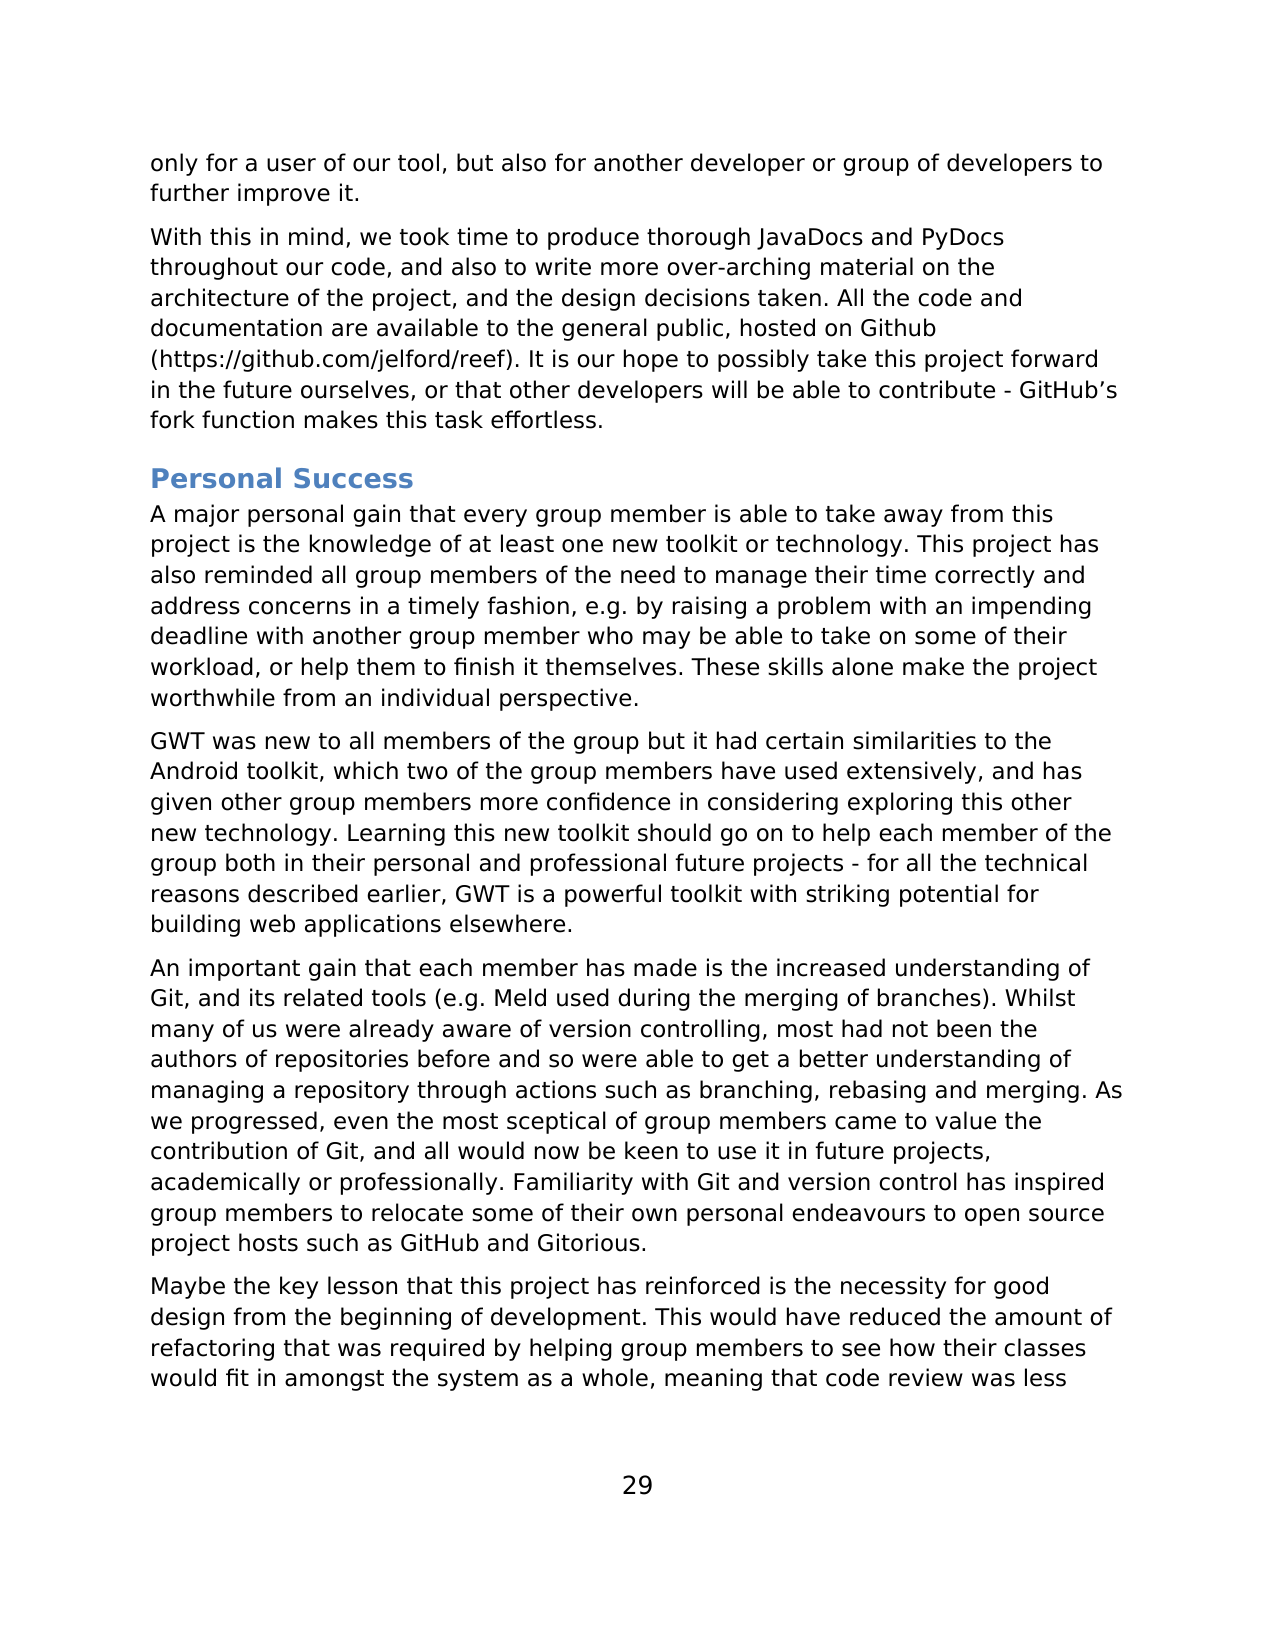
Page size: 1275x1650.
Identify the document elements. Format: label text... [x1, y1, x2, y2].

text Maybe the key lesson that this project has reinforced is the necessity for good design from the beginning of development. This would have reduced the amount of refactoring that was required by helping group members to see how their classes would fit in amongst the system as a whole, meaning that code review was less [150, 1273, 1125, 1392]
text A major personal gain that every group member is able to take away from this project is the knowledge of at least one new toolkit or technology. This project has also reminded all group members of the need to manage their time correctly and address concerns in a timely fashion, e.g. by raising a problem with an impending deadline with another group member who may be able to take on some of their workload, or help them to finish it themselves. These skills alone make the project worthwhile from an individual perspective. [150, 501, 1125, 711]
text only for a user of our tool, but also for another developer or group of developers to further improve it. [150, 150, 1125, 207]
subtitle Personal Success [150, 463, 1125, 495]
text GWT was new to all members of the group but it had certain similarities to the Android toolkit, which two of the group members have used extensively, and has given other group members more confidence in considering exploring this other new technology. Learning this new toolkit should go on to help each member of the group both in their personal and professional future projects - for all the technical reasons described earlier, GWT is a powerful toolkit with striking potential for building web applications elsewhere. [150, 728, 1125, 938]
text With this in mind, we took time to produce thorough JavaDocs and PyDocs throughout our code, and also to write more over-arching material on the architecture of the project, and the design decisions taken. All the code and documentation are available to the general public, hosted on Github (https://github.com/jelford/reef). It is our hope to possibly take this project forward in the future ourselves, or that other developers will be able to contribute - GitHub’s fork function makes this task effortless. [150, 224, 1125, 434]
text An important gain that each member has made is the increased understanding of Git, and its related tools (e.g. Meld used during the merging of branches). Whilst many of us were already aware of version controlling, most had not been the authors of repositories before and so were able to get a better understanding of managing a repository through actions such as branching, rebasing and merging. As we progressed, even the most sceptical of group members came to value the contribution of Git, and all would now be keen to use it in future projects, academically or professionally. Familiarity with Git and version control has inspired group members to relocate some of their own personal endeavours to open source project hosts such as GitHub and Gitorious. [150, 955, 1125, 1257]
